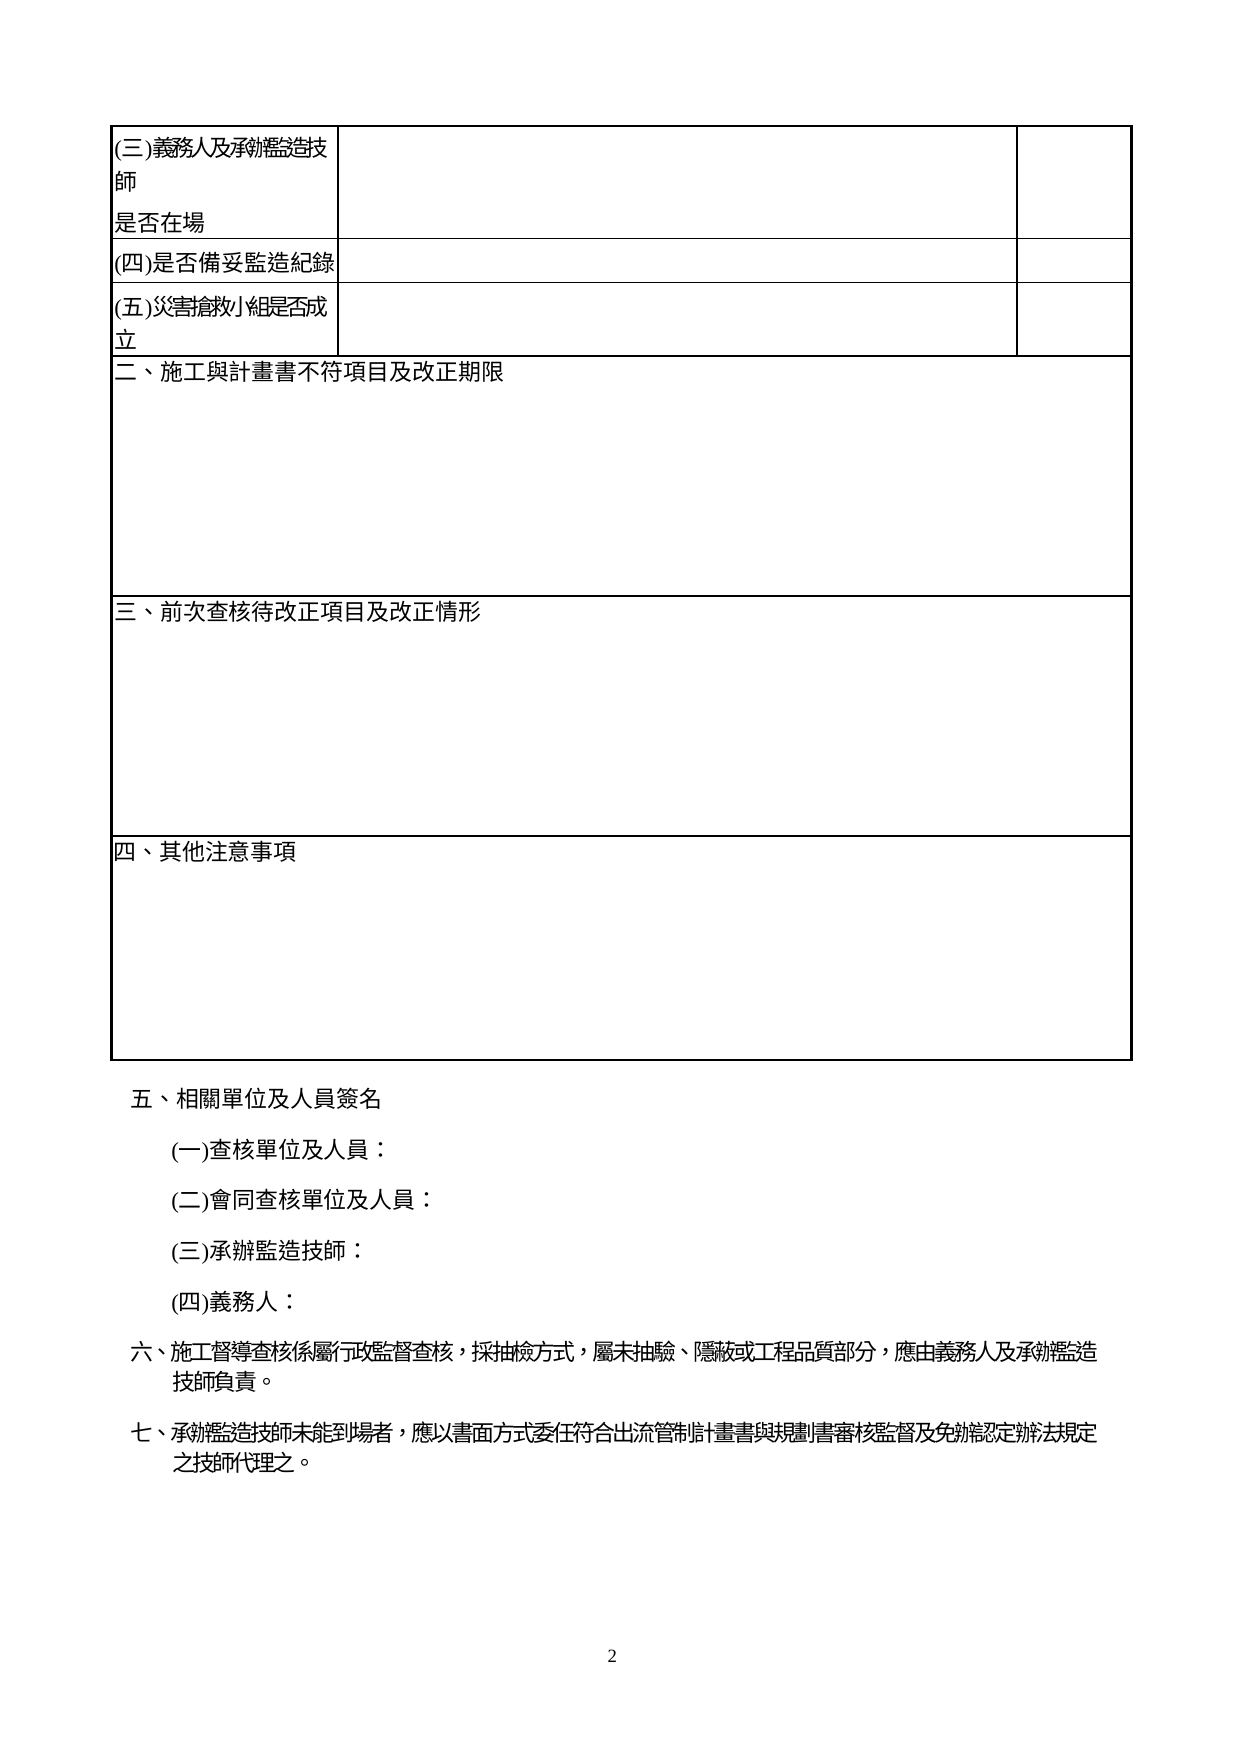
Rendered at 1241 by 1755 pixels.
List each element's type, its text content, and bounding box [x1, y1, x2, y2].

text 七、承辦監造技師未能到場者，應以書面方式委任符合出流管制計畫書與規劃書審核監督及免辦認定辦法規定之技師代理之。 [130, 1417, 1111, 1478]
text (四)義務人： [171, 1284, 1241, 1317]
table_cell [1018, 283, 1130, 355]
table_header (三)義務人及承辦監造技師 是否在場 [113, 127, 337, 238]
table_cell (四)是否備妥監造紀錄 [113, 239, 337, 281]
text 五、相關單位及人員簽名 [130, 1081, 1241, 1114]
table_header [1018, 127, 1130, 238]
table_cell [1018, 239, 1130, 281]
table_header [339, 127, 1016, 238]
table_cell (五)災害搶救小組是否成立 [113, 283, 337, 355]
text (三)承辦監造技師： [171, 1233, 1241, 1266]
text 六、施工督導查核係屬行政監督查核，採抽檢方式，屬未抽驗、隱蔽或工程品質部分，應由義務人及承辦監造技師負責。 [130, 1336, 1111, 1397]
table_cell 四、其他注意事項 [113, 837, 1130, 1059]
table_cell [339, 239, 1016, 281]
table_cell 三、前次查核待改正項目及改正情形 [113, 597, 1130, 835]
table_cell [339, 283, 1016, 355]
text (一)查核單位及人員： [171, 1132, 1241, 1165]
text (二)會同查核單位及人員： [171, 1182, 1241, 1215]
table_cell 二、施工與計畫書不符項目及改正期限 [113, 357, 1130, 595]
